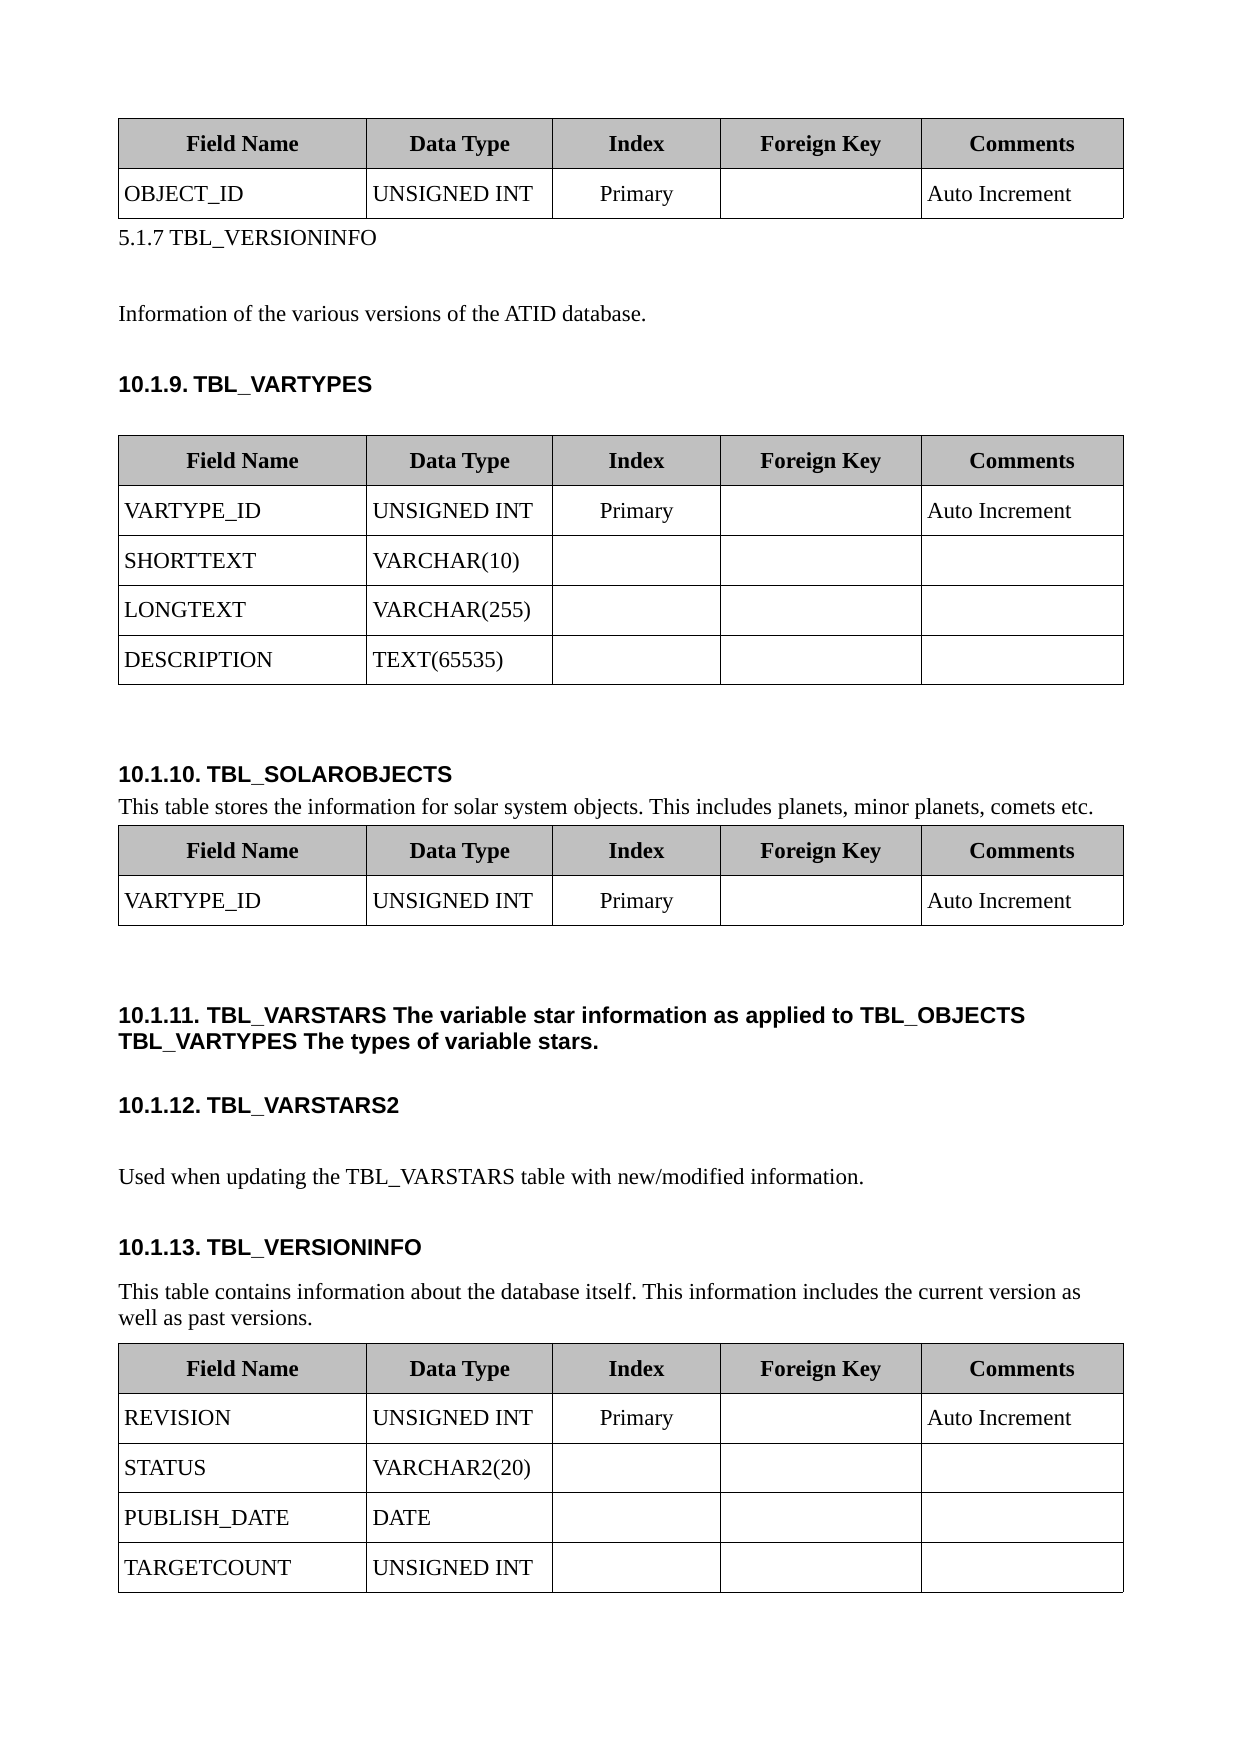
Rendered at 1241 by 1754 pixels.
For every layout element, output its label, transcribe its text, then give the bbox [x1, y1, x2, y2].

text Information of the various versions of the ATID database. [118, 300, 1122, 327]
table_cell [721, 1493, 921, 1542]
text This table stores the information for solar system objects. This includes planets, minor planets, comets etc. [118, 793, 1122, 819]
table_header Field Name [119, 119, 366, 168]
table_cell [721, 486, 921, 535]
table_cell DESCRIPTION [119, 636, 366, 684]
table_cell [922, 636, 1123, 684]
table_cell PUBLISH_DATE [119, 1493, 366, 1542]
table_cell [721, 1394, 921, 1442]
table_header Index [553, 119, 720, 168]
table_cell UNSIGNED INT [367, 876, 552, 925]
table_header Index [553, 826, 720, 875]
table_header Comments [922, 1344, 1123, 1393]
table_header Foreign Key [721, 436, 921, 485]
table_cell Primary [553, 876, 720, 925]
text 5.1.7 TBL_VERSIONINFO [118, 224, 1122, 250]
table_cell Auto Increment [922, 486, 1123, 535]
table_cell VARCHAR2(20) [367, 1444, 552, 1492]
table_cell [553, 1444, 720, 1492]
table_cell TEXT(65535) [367, 636, 552, 684]
table_cell REVISION [119, 1394, 366, 1442]
table_header Comments [922, 119, 1123, 168]
subtitle TBL_VARSTARS2 [118, 1092, 1122, 1119]
table_header Foreign Key [721, 119, 921, 168]
table_cell [922, 586, 1123, 634]
table_header Index [553, 436, 720, 485]
table_header Index [553, 1344, 720, 1393]
table_cell VARCHAR(255) [367, 586, 552, 634]
table_cell [922, 1543, 1123, 1592]
table_cell [553, 1543, 720, 1592]
table_cell DATE [367, 1493, 552, 1542]
subtitle TBL_SOLAROBJECTS [118, 761, 1122, 787]
table_cell UNSIGNED INT [367, 169, 552, 218]
table_cell [553, 1493, 720, 1542]
text This table contains information about the database itself. This information includes the current version as well as past versions. [118, 1260, 1122, 1330]
table_header Data Type [367, 436, 552, 485]
table_cell SHORTTEXT [119, 536, 366, 585]
table_cell TARGETCOUNT [119, 1543, 366, 1592]
table_header Comments [922, 436, 1123, 485]
table_header Data Type [367, 1344, 552, 1393]
table_header Field Name [119, 1344, 366, 1393]
subtitle TBL_VERSIONINFO [118, 1233, 1122, 1260]
table_cell Primary [553, 1394, 720, 1442]
table_cell [721, 536, 921, 585]
table_header Data Type [367, 826, 552, 875]
table_header Data Type [367, 119, 552, 168]
table_cell LONGTEXT [119, 586, 366, 634]
subtitle TBL_VARSTARS The variable star information as applied to TBL_OBJECTS TBL_VARTYPES The types of variable stars. [118, 1002, 1122, 1054]
table_header Field Name [119, 826, 366, 875]
table_cell VARTYPE_ID [119, 486, 366, 535]
table_header Field Name [119, 436, 366, 485]
text Used when updating the TBL_VARSTARS table with new/modified information. [118, 1163, 1122, 1189]
table_cell [922, 1444, 1123, 1492]
table_cell [721, 586, 921, 634]
table_cell [553, 636, 720, 684]
table_cell STATUS [119, 1444, 366, 1492]
table_cell Primary [553, 169, 720, 218]
table_header Foreign Key [721, 826, 921, 875]
table_cell [922, 536, 1123, 585]
table_cell OBJECT_ID [119, 169, 366, 218]
table_cell [922, 1493, 1123, 1542]
table_cell VARTYPE_ID [119, 876, 366, 925]
table_cell [721, 876, 921, 925]
table_cell UNSIGNED INT [367, 1394, 552, 1442]
table_header Comments [922, 826, 1123, 875]
table_cell Primary [553, 486, 720, 535]
table_header Foreign Key [721, 1344, 921, 1393]
table_cell [553, 536, 720, 585]
table_cell [553, 586, 720, 634]
table_cell [721, 1444, 921, 1492]
table_cell UNSIGNED INT [367, 486, 552, 535]
table_cell [721, 636, 921, 684]
table_cell UNSIGNED INT [367, 1543, 552, 1592]
table_cell Auto Increment [922, 876, 1123, 925]
table_cell Auto Increment [922, 169, 1123, 218]
table_cell VARCHAR(10) [367, 536, 552, 585]
subtitle TBL_VARTYPES [118, 371, 1122, 397]
table_cell Auto Increment [922, 1394, 1123, 1442]
table_cell [721, 1543, 921, 1592]
table_cell [721, 169, 921, 218]
